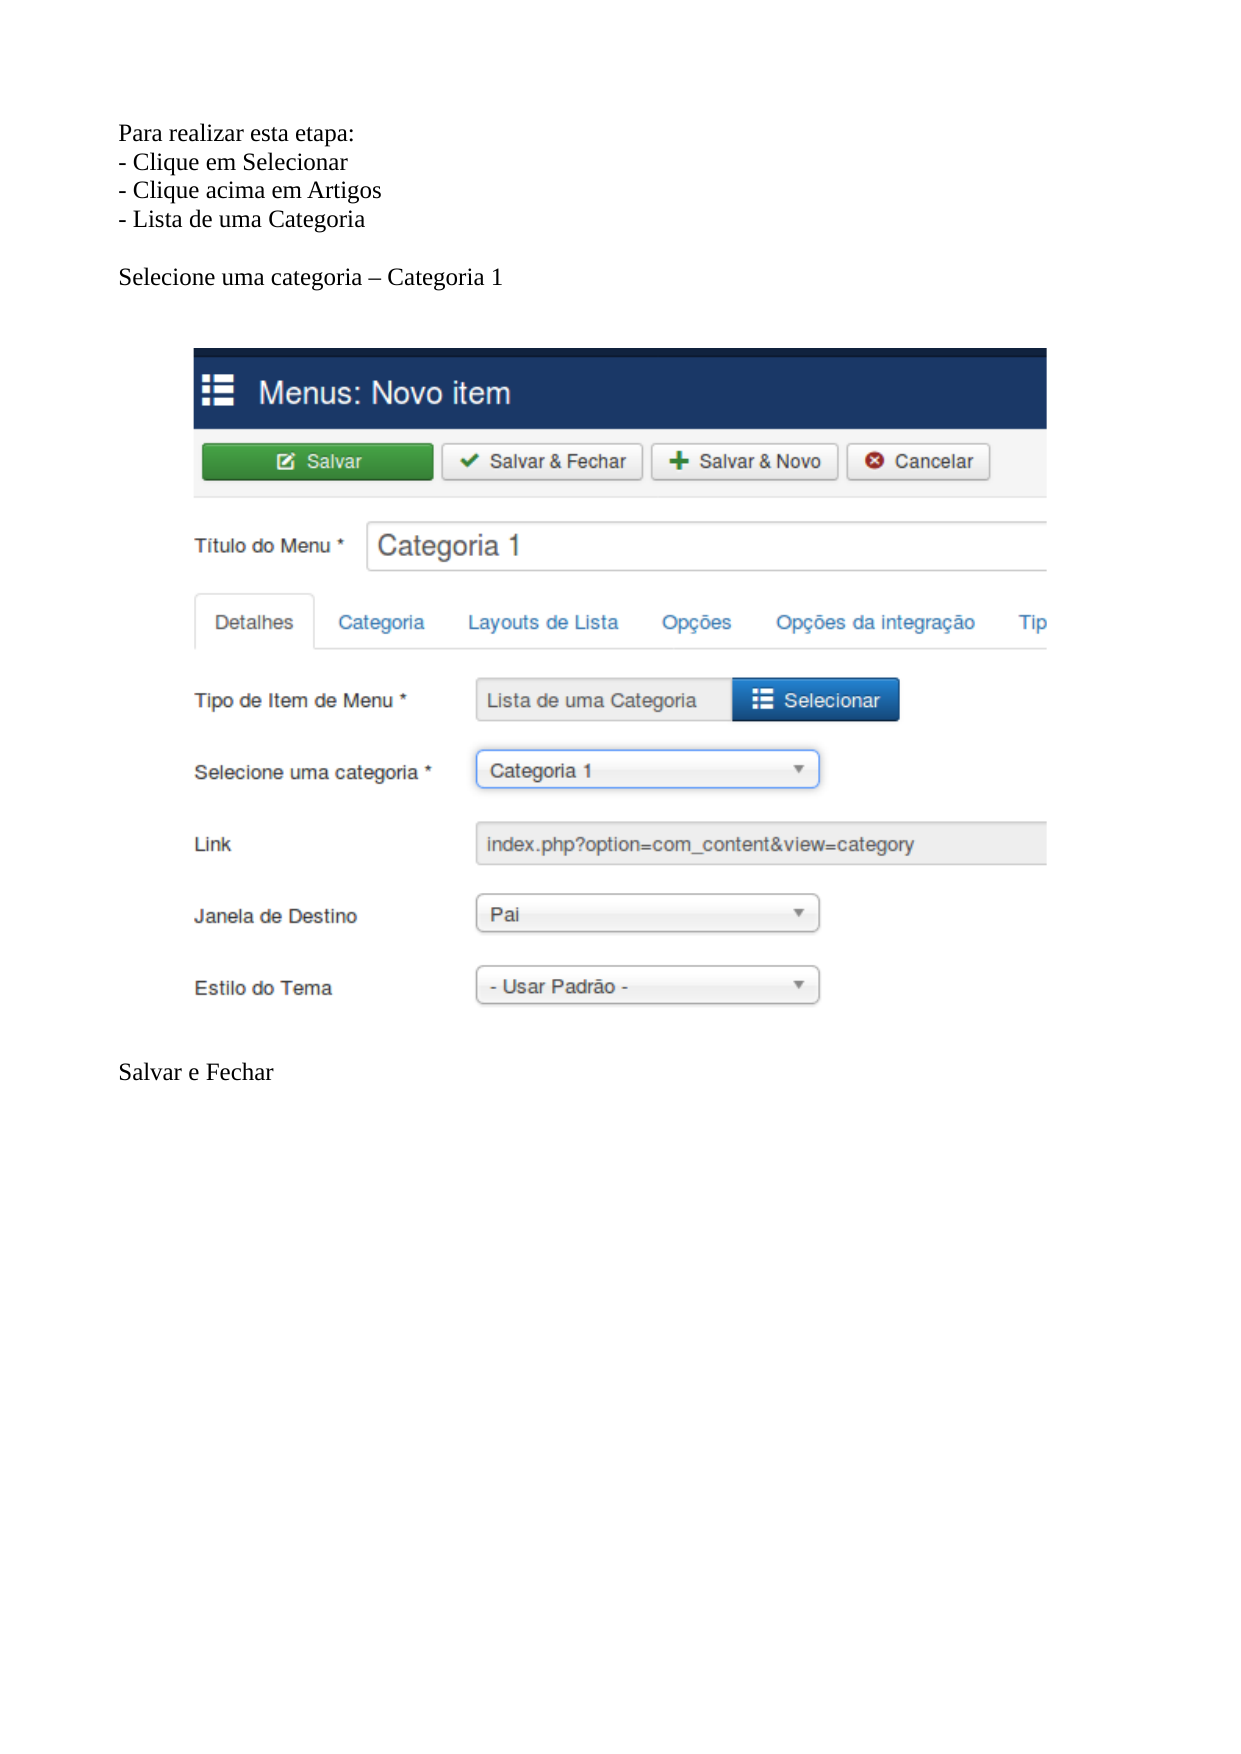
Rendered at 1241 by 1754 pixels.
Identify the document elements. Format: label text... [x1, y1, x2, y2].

text - Clique acima em Artigos [118, 176, 1122, 204]
text Selecione uma categoria – Categoria 1 [118, 262, 1122, 291]
text Para realizar esta etapa: [118, 118, 1122, 147]
picture [193, 348, 1047, 1028]
text - Clique em Selecionar [118, 147, 1122, 176]
text Salvar e Fechar [118, 1057, 1122, 1085]
text - Lista de uma Categoria [118, 204, 1122, 233]
